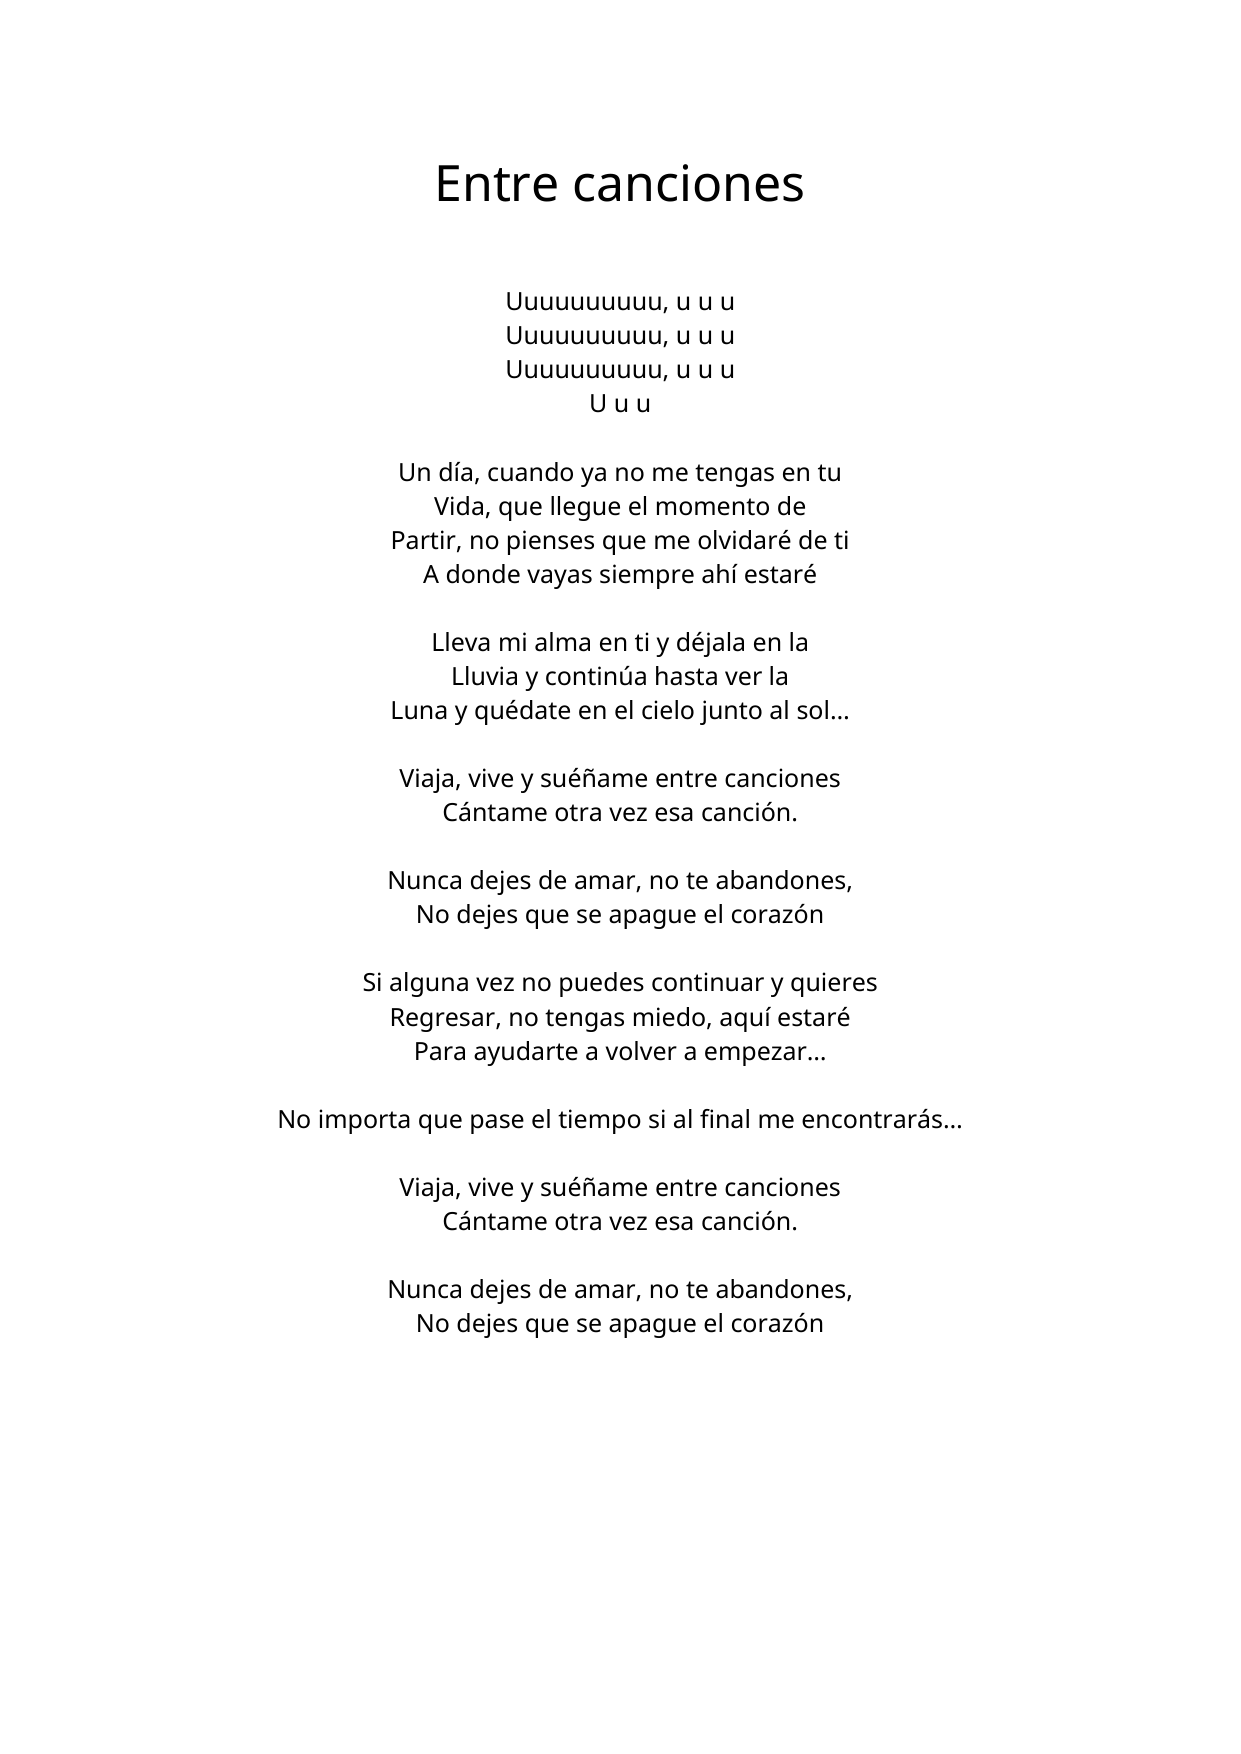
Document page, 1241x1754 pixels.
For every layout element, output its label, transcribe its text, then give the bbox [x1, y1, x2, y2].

text Luna y quédate en el cielo junto al sol… [177, 693, 1063, 727]
text Nunca dejes de amar, no te abandones, [177, 1272, 1063, 1306]
text Partir, no pienses que me olvidaré de ti [177, 522, 1063, 556]
text Cántame otra vez esa canción. [177, 795, 1063, 829]
text U u u [177, 386, 1063, 420]
text Viaja, vive y suéñame entre canciones [177, 1169, 1063, 1203]
text Vida, que llegue el momento de [177, 488, 1063, 522]
text No importa que pase el tiempo si al final me encontrarás… [177, 1101, 1063, 1135]
text Uuuuuuuuuu, u u u [177, 352, 1063, 386]
text Lluvia y continúa hasta ver la [177, 658, 1063, 693]
text Para ayudarte a volver a empezar… [177, 1033, 1063, 1067]
text Lleva mi alma en ti y déjala en la [177, 624, 1063, 658]
text Viaja, vive y suéñame entre canciones [177, 761, 1063, 795]
text A donde vayas siempre ahí estaré [177, 556, 1063, 590]
text Regresar, no tengas miedo, aquí estaré [177, 999, 1063, 1033]
text Uuuuuuuuuu, u u u [177, 318, 1063, 352]
text Un día, cuando ya no me tengas en tu [177, 454, 1063, 488]
text Si alguna vez no puedes continuar y quieres [177, 965, 1063, 999]
text No dejes que se apague el corazón [177, 897, 1063, 931]
text Entre canciones [177, 148, 1063, 216]
text Uuuuuuuuuu, u u u [177, 284, 1063, 318]
text No dejes que se apague el corazón [177, 1306, 1063, 1340]
text Nunca dejes de amar, no te abandones, [177, 863, 1063, 897]
text Cántame otra vez esa canción. [177, 1203, 1063, 1238]
